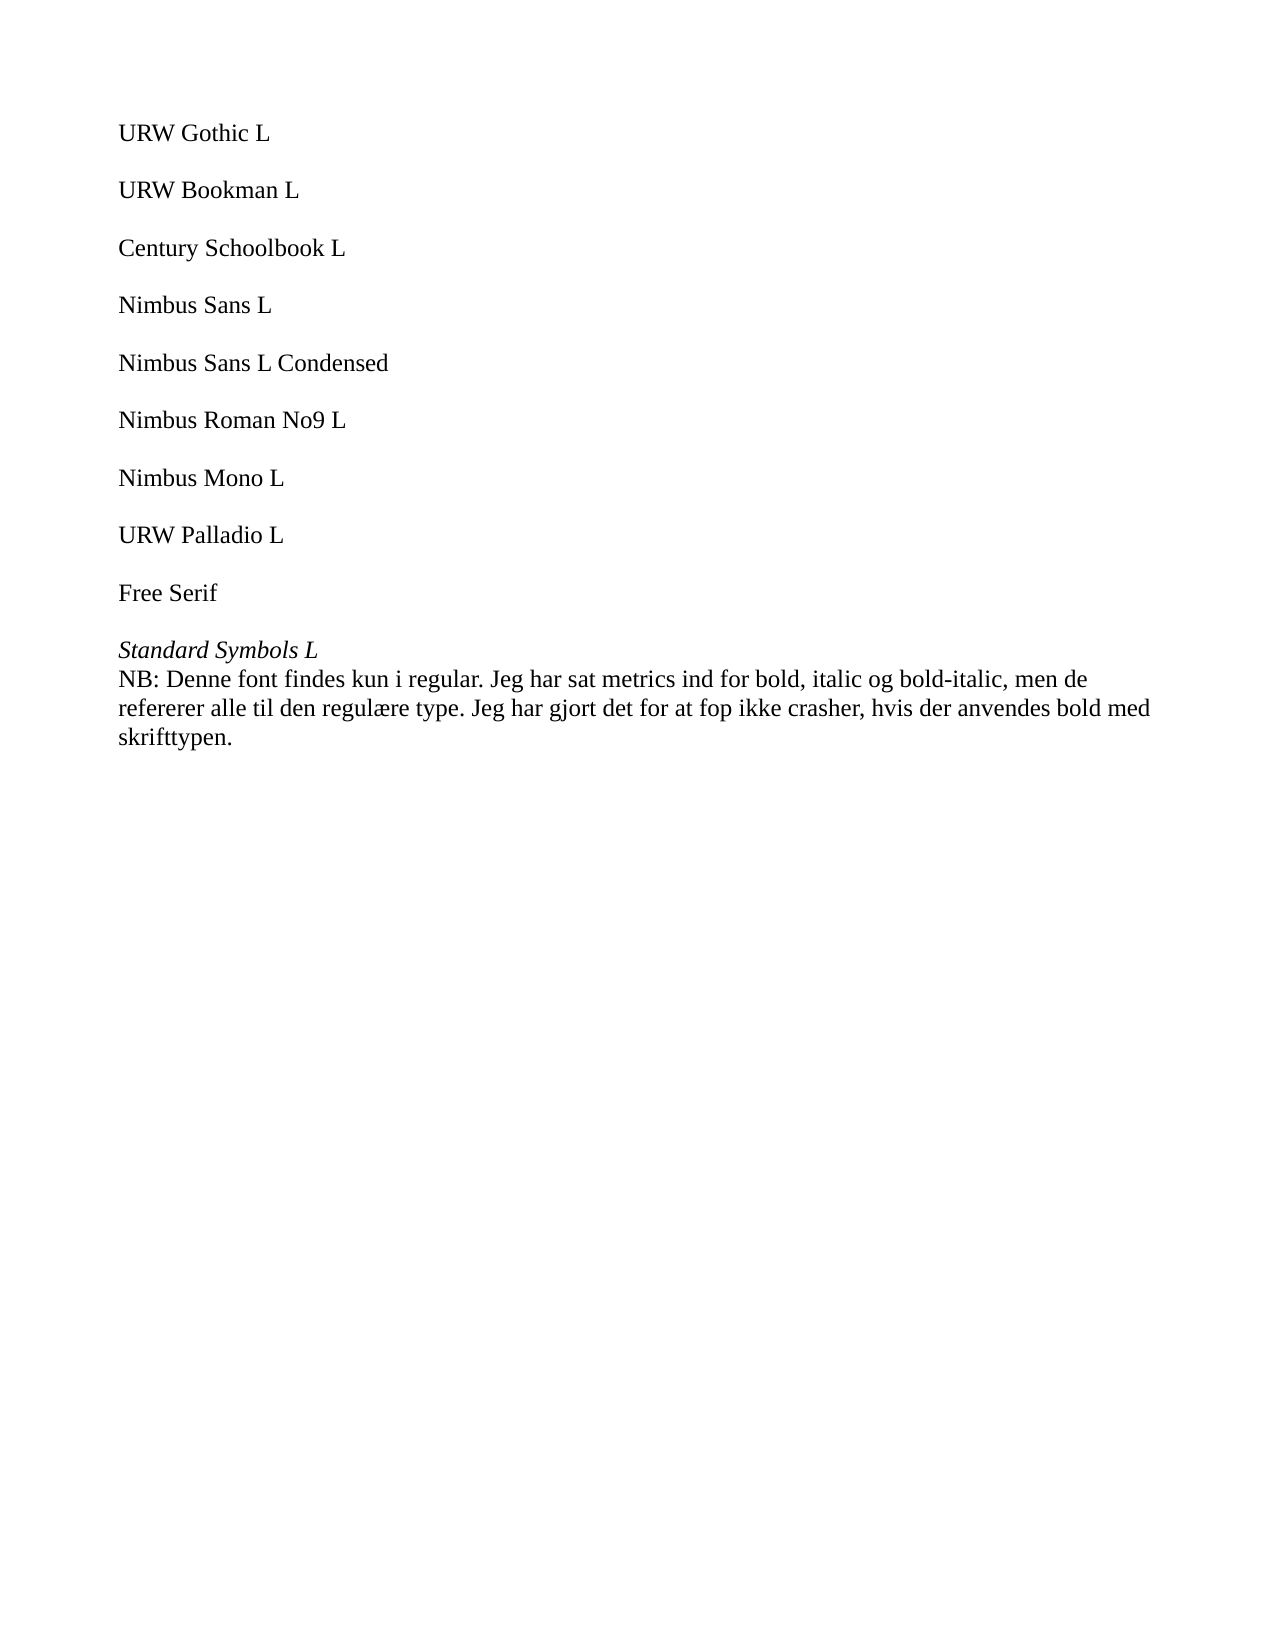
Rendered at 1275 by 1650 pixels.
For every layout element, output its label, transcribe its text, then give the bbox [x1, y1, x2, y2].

text URW Palladio L [118, 521, 1157, 549]
text Free Serif [118, 578, 1157, 607]
text Nimbus Sans L Condensed [118, 348, 1157, 377]
text Nimbus Sans L [118, 291, 1157, 319]
text Century Schoolbook L [118, 233, 1157, 262]
text Nimbus Roman No9 L [118, 406, 1157, 434]
text Standard Symbols L [118, 636, 1157, 664]
text URW Bookman L [118, 176, 1157, 204]
text NB: Denne font findes kun i regular. Jeg har sat metrics ind for bold, italic og bold-italic, men de refererer alle til den regulære type. Jeg har gjort det for at fop ikke crasher, hvis der anvendes bold med skrifttypen. [118, 664, 1157, 751]
text Nimbus Mono L [118, 463, 1157, 492]
text URW Gothic L [118, 118, 1157, 147]
